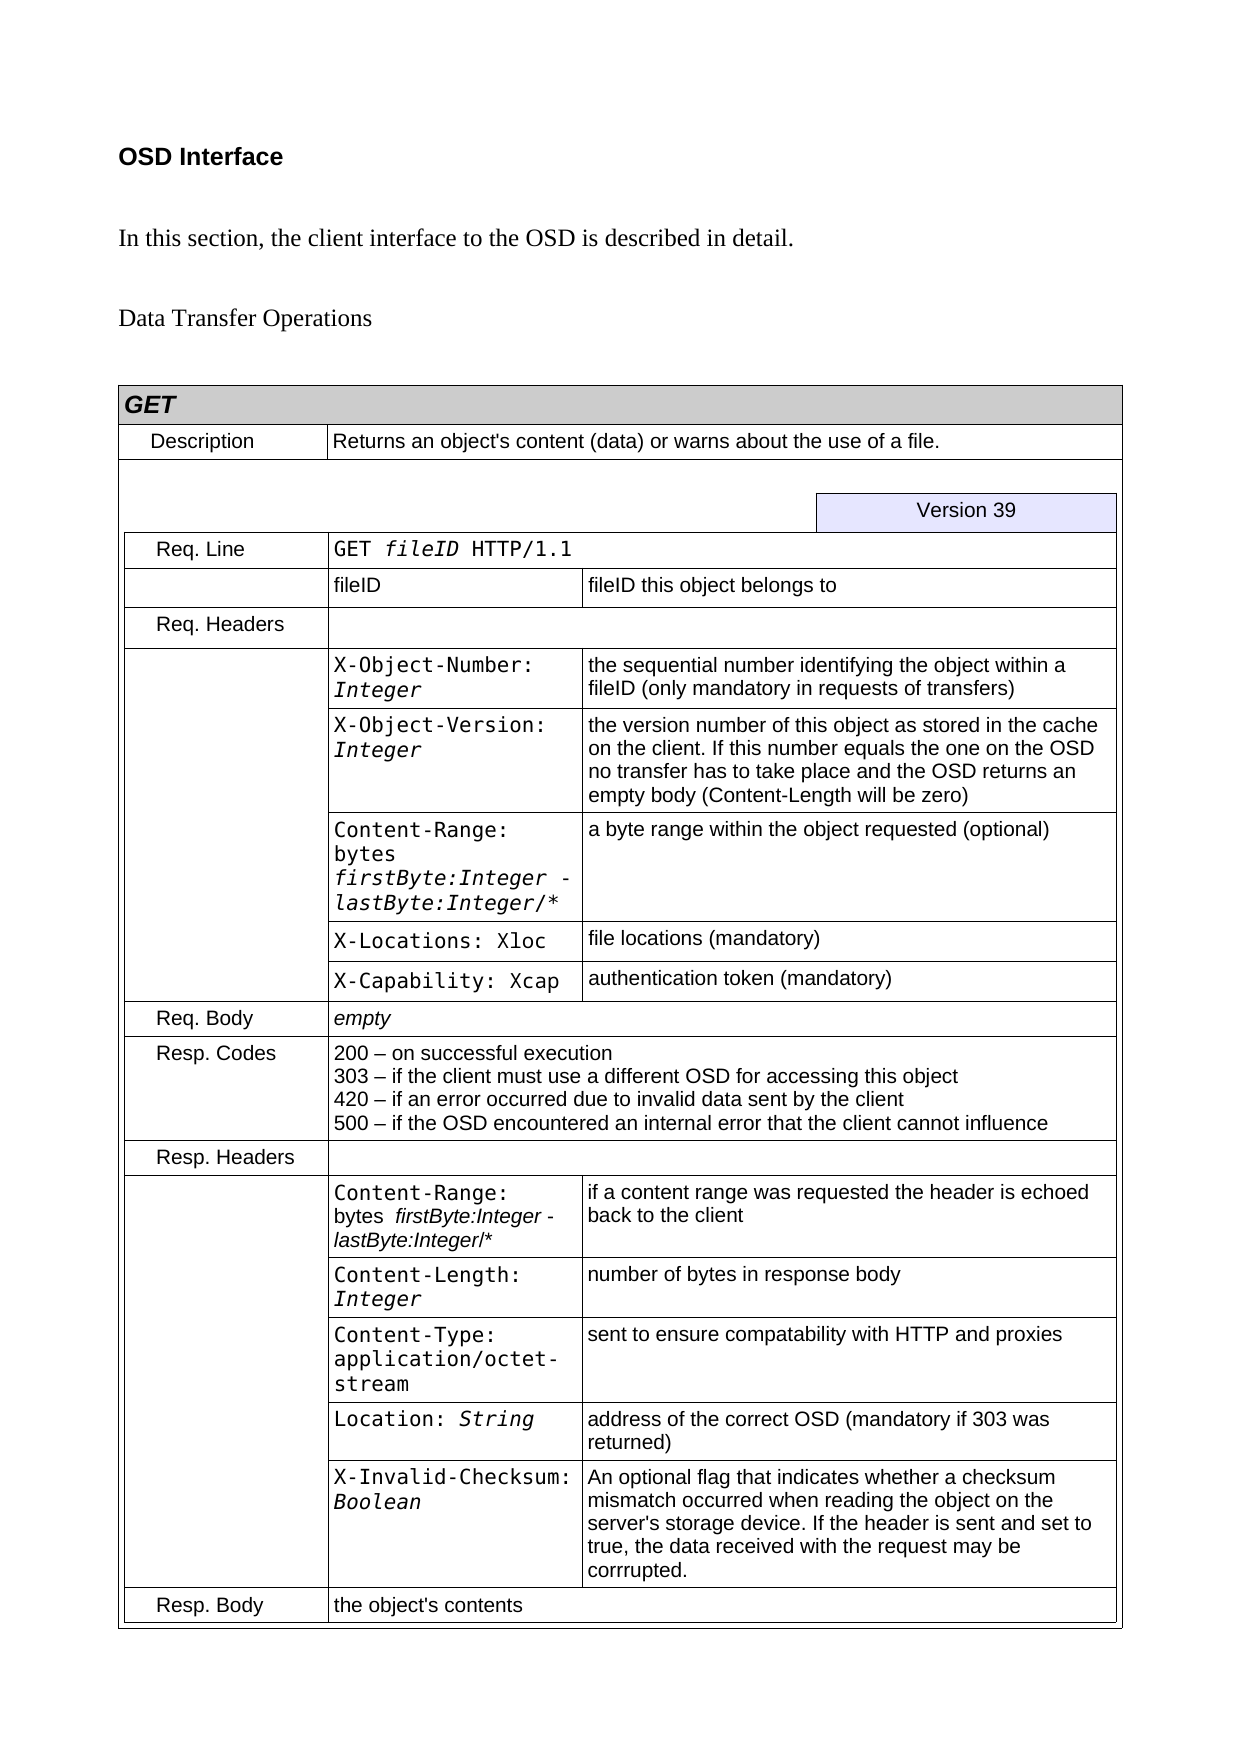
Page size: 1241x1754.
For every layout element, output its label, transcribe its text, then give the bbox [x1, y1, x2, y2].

table_cell fileID [329, 569, 582, 607]
table_cell Description [119, 425, 327, 459]
table_cell X-Capability: Xcap [329, 962, 582, 1001]
table_cell empty [329, 1002, 1116, 1036]
text Data Transfer Operations [118, 304, 1122, 332]
table_cell Content-Type: application/octet-stream [329, 1318, 582, 1402]
table_cell Req. Line [125, 533, 328, 567]
table_cell Resp. Codes [125, 1037, 328, 1140]
table_cell An optional flag that indicates whether a checksum mismatch occurred when reading the object on the server's storage device. If the header is sent and set to true, the data received with the request may be corrrupted. [583, 1461, 1116, 1587]
table_header X-Object-Number: Integer [329, 649, 582, 708]
table_cell the version number of this object as stored in the cache on the client. If this number equals the one on the OSD no transfer has to take place and the OSD returns an empty body (Content-Length will be zero) [583, 709, 1116, 812]
table_cell fileID this object belongs to [583, 569, 1116, 607]
table_cell X-Object-Version: Integer [329, 709, 582, 812]
table_cell X-Invalid-Checksum: Boolean [329, 1461, 582, 1587]
table_cell authentication token (mandatory) [583, 962, 1116, 1001]
table_cell Location: String [329, 1403, 582, 1459]
table_cell file locations (mandatory) [583, 922, 1116, 961]
subtitle OSD Interface [118, 143, 1122, 171]
table_cell [329, 608, 1116, 647]
table_cell Content-Range: bytes firstByte:Integer - lastByte:Integer/* [329, 813, 582, 921]
table_cell [119, 460, 1122, 1628]
table_header [124, 493, 816, 532]
table_cell Content-Length: Integer [329, 1258, 582, 1317]
table_cell GET fileID HTTP/1.1 [329, 533, 1116, 567]
table_header the sequential number identifying the object within a fileID (only mandatory in requests of transfers) [583, 649, 1116, 708]
table_cell [125, 569, 328, 607]
table_header Content-Range: bytes firstByte:Integer - lastByte:Integer/* [329, 1176, 582, 1257]
table_cell a byte range within the object requested (optional) [583, 813, 1116, 921]
table_cell sent to ensure compatability with HTTP and proxies [583, 1318, 1116, 1402]
table_cell Resp. Body [125, 1588, 328, 1622]
table_header Version 39 [817, 494, 1116, 532]
text In this section, the client interface to the OSD is described in detail. [118, 224, 1122, 251]
table_cell address of the correct OSD (mandatory if 303 was returned) [583, 1403, 1116, 1459]
table_cell 200 – on successful execution 303 – if the client must use a different OSD for accessing this object 420 – if an error occurred due to invalid data sent by the client 500 – if the OSD encountered an internal error that the client cannot influence [329, 1037, 1116, 1140]
table_cell the object's contents [329, 1588, 1116, 1622]
table_cell number of bytes in response body [583, 1258, 1116, 1317]
table_cell [125, 1176, 328, 1587]
table_header GET [119, 386, 1122, 424]
table_cell Returns an object's content (data) or warns about the use of a file. [328, 425, 1122, 459]
table_cell Req. Headers [125, 608, 328, 647]
table_cell Resp. Headers [125, 1141, 328, 1175]
table_cell [329, 1141, 1116, 1175]
table_cell [125, 649, 328, 1001]
table_header if a content range was requested the header is echoed back to the client [583, 1176, 1116, 1257]
table_cell Req. Body [125, 1002, 328, 1036]
table_cell X-Locations: Xloc [329, 922, 582, 961]
